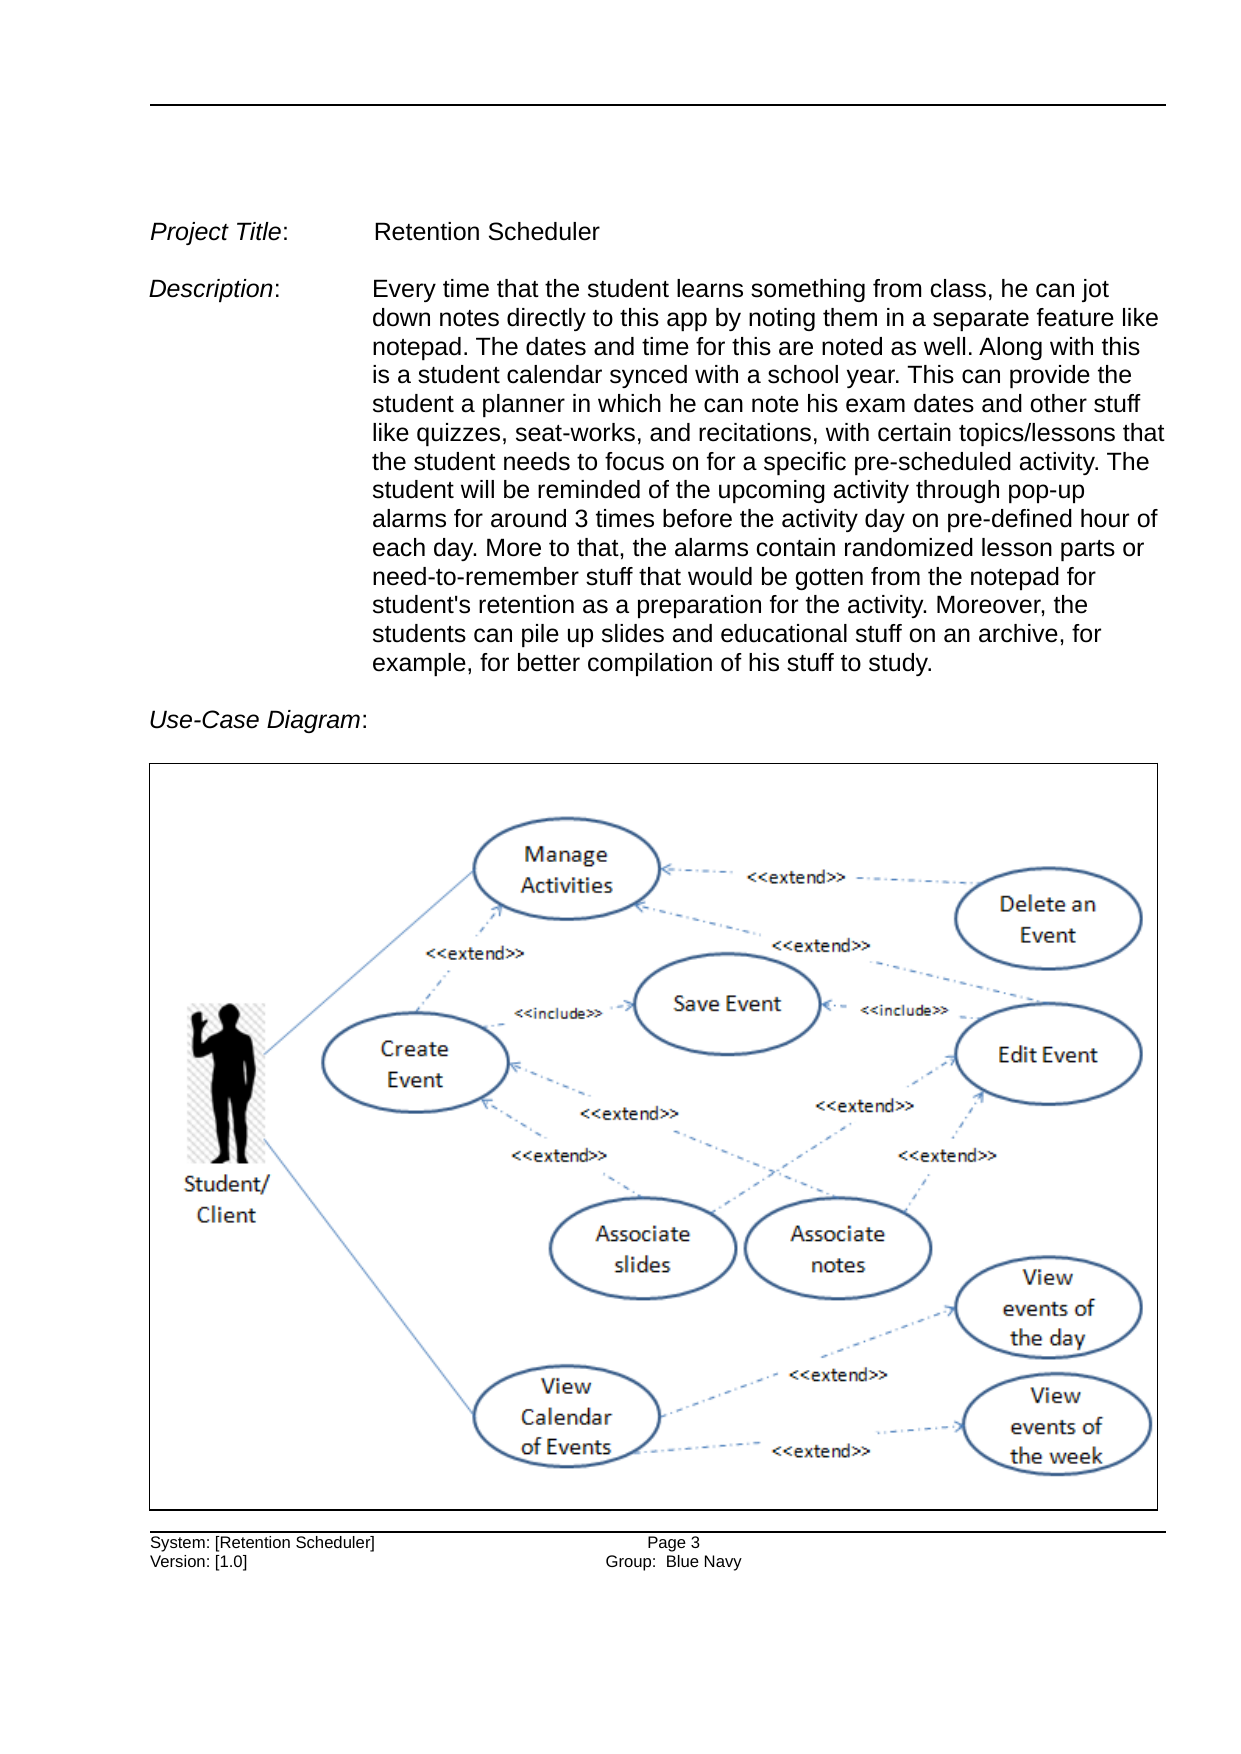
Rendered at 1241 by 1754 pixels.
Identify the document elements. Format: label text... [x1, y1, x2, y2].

text Use-Case Diagram: [148, 705, 1166, 734]
text Project Title: Retention Scheduler [150, 216, 1166, 245]
text Description: Every time that the student learns something from class, he can jot down notes directly to this app by noting them in a separate feature like notepad. The dates and time for this are noted as well. Along with this is a student calendar synced with a school year. This can provide the student a planner in which he can note his exam dates and other stuff like quizzes, seat-works, and recitations, with certain topics/lessons that the student needs to focus on for a specific pre-scheduled activity. The student will be reminded of the upcoming activity through pop-up alarms for around 3 times before the activity day on pre-defined hour of each day. More to that, the alarms contain randomized lesson parts or need-to-remember stuff that would be gotten from the notepad for student's retention as a preparation for the activity. Moreover, the students can pile up slides and educational stuff on an archive, for example, for better compilation of his stuff to study. [148, 274, 1166, 676]
